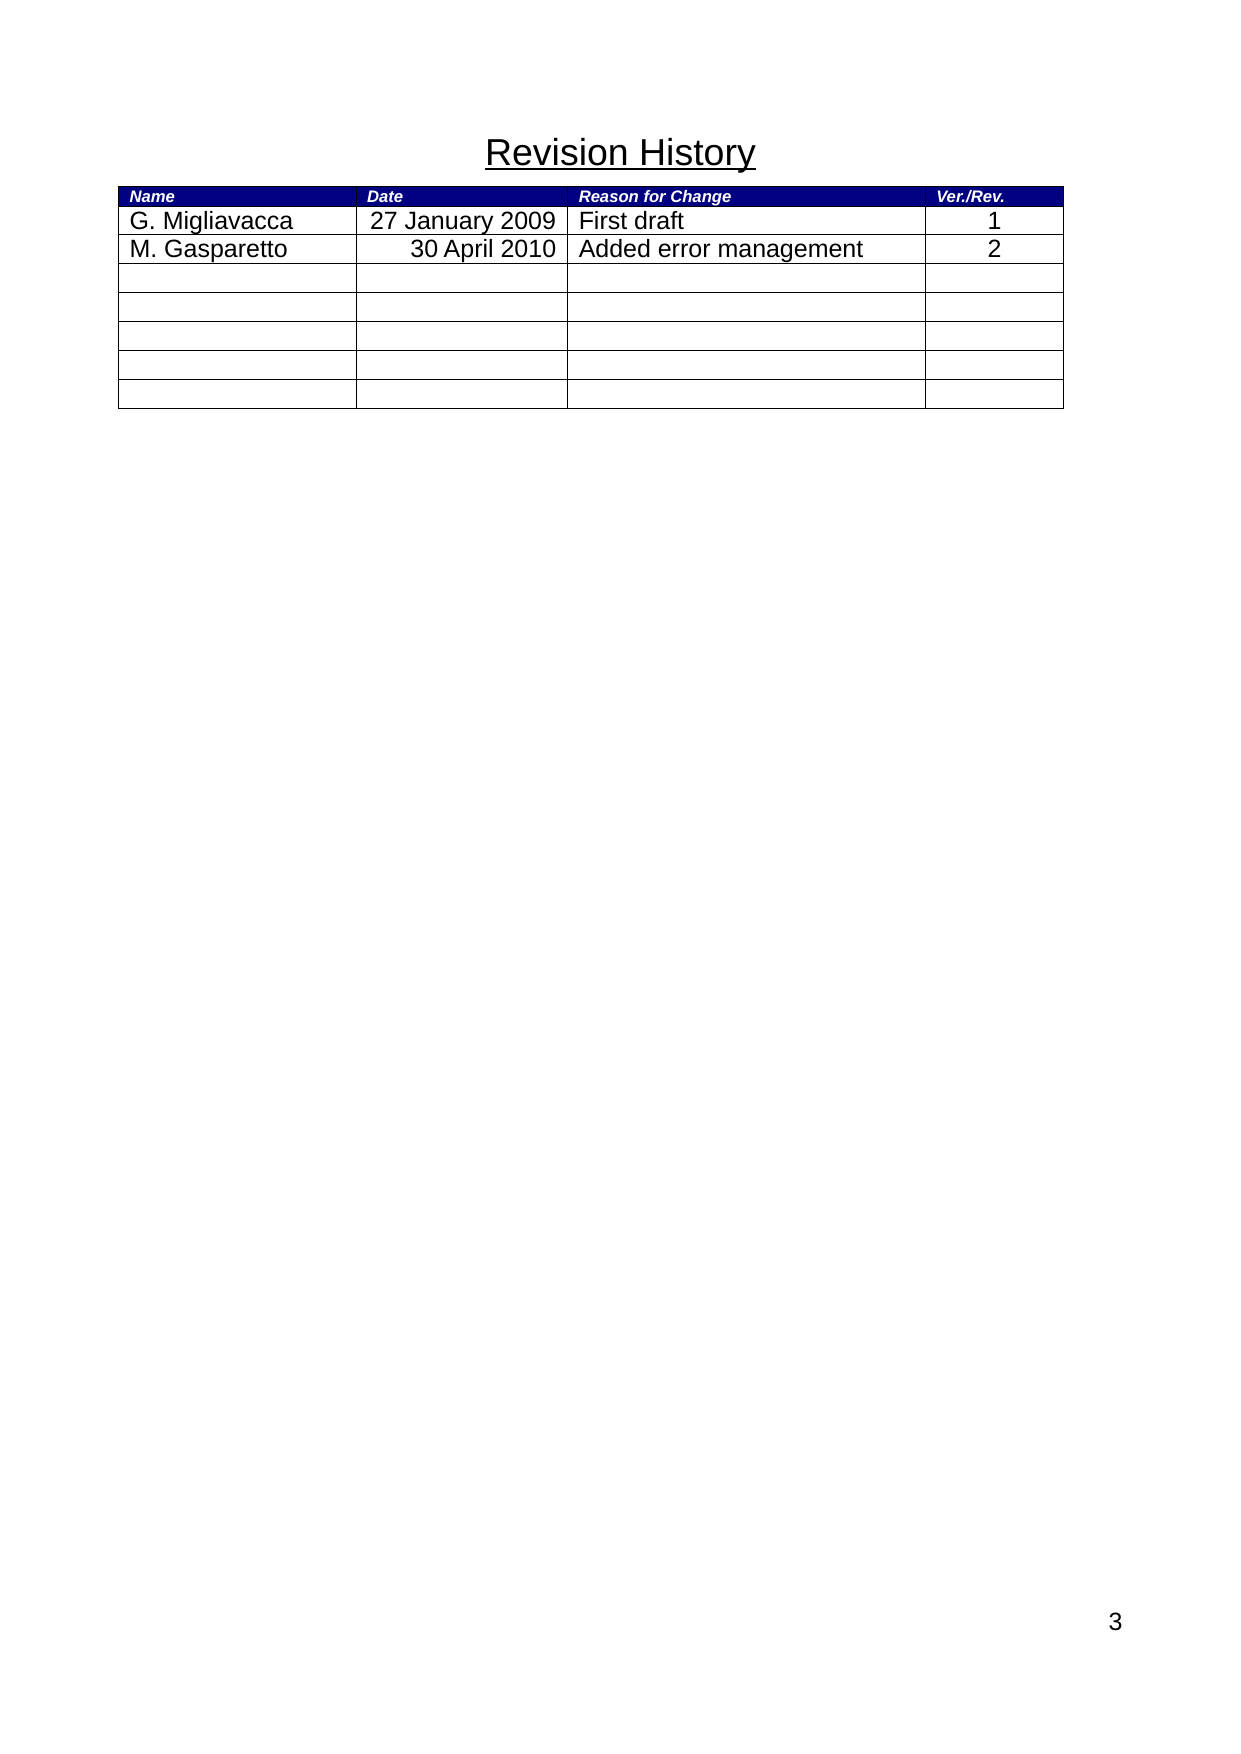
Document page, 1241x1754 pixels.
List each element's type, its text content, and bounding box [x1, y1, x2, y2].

table_cell [119, 351, 356, 379]
table_cell [357, 351, 567, 379]
table_cell [119, 322, 356, 350]
table_header Reason for Change [568, 187, 925, 206]
table_cell 27 January 2009 [357, 207, 567, 234]
table_cell [926, 351, 1063, 379]
table_cell [926, 322, 1063, 350]
table_cell G. Migliavacca [119, 207, 356, 234]
table_cell [568, 380, 925, 407]
table_cell M. Gasparetto [119, 235, 356, 263]
table_cell [926, 293, 1063, 321]
table_cell 30 April 2010 [357, 235, 567, 263]
table_cell [926, 264, 1063, 292]
table_cell [357, 322, 567, 350]
table_cell [119, 293, 356, 321]
table_cell [568, 293, 925, 321]
table_cell [926, 380, 1063, 407]
table_cell [568, 322, 925, 350]
table_cell [357, 380, 567, 407]
table_cell [119, 380, 356, 407]
table_header Name [119, 187, 356, 206]
table_cell 2 [926, 235, 1063, 263]
table_cell [119, 264, 356, 292]
table_cell 1 [926, 207, 1063, 234]
table_cell [357, 264, 567, 292]
table_header Ver./Rev. [926, 187, 1063, 206]
text Revision History [118, 131, 1122, 174]
table_cell [568, 264, 925, 292]
table_header Date [357, 187, 567, 206]
table_cell Added error management [568, 235, 925, 263]
table_cell [357, 293, 567, 321]
table_cell First draft [568, 207, 925, 234]
table_cell [568, 351, 925, 379]
